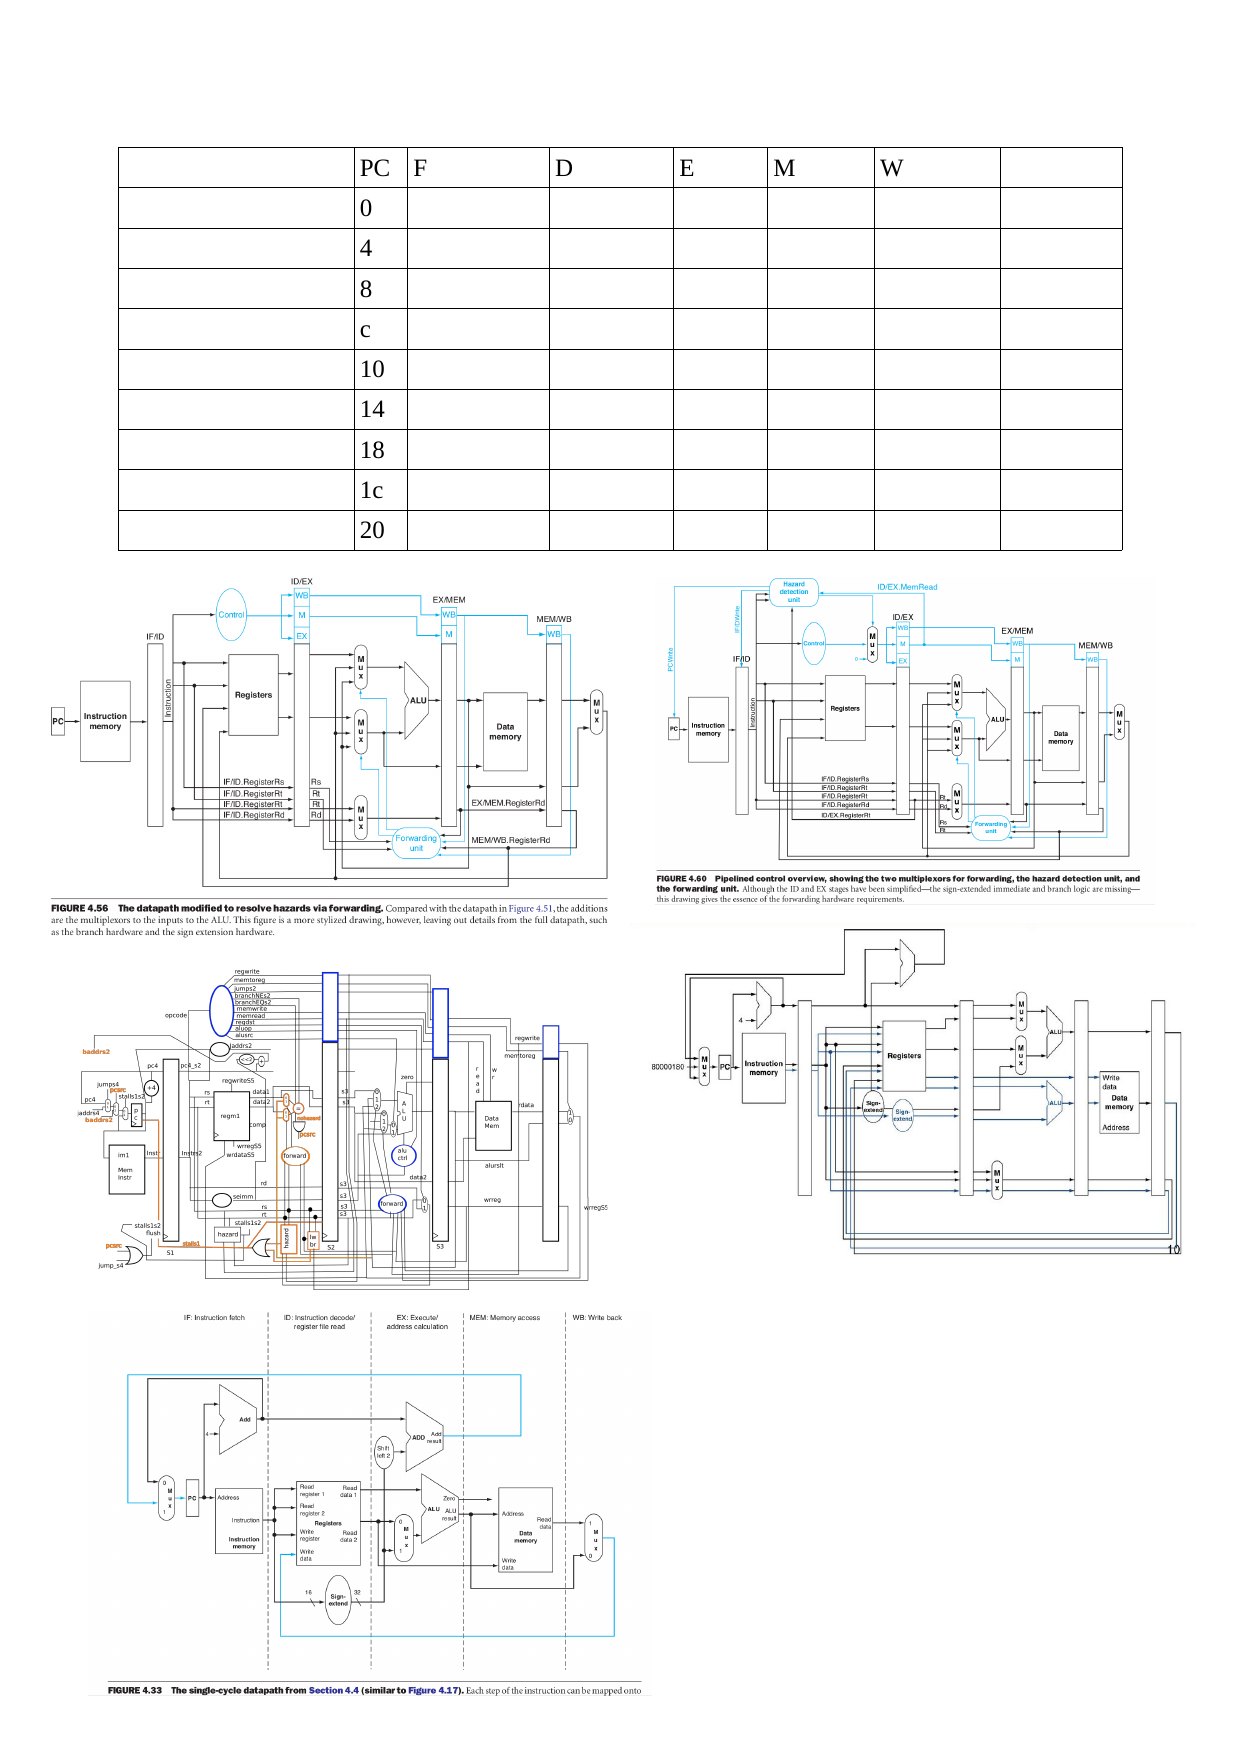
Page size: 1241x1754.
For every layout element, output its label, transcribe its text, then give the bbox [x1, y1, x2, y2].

table_cell [408, 229, 549, 268]
table_cell [674, 350, 767, 389]
table_cell [408, 350, 549, 389]
table_cell [550, 430, 673, 469]
table_cell [119, 350, 354, 389]
table_cell [550, 350, 673, 389]
picture [654, 577, 1155, 905]
table_cell [408, 188, 549, 227]
table_cell [408, 309, 549, 348]
table_cell [674, 269, 767, 308]
table_cell [550, 309, 673, 348]
table_cell c [355, 309, 407, 348]
table_header [119, 148, 354, 187]
table_cell [119, 470, 354, 510]
table_header M [768, 148, 874, 187]
table_cell [119, 188, 354, 227]
table_cell [768, 269, 874, 308]
table_cell [875, 309, 1000, 348]
table_cell [875, 350, 1000, 389]
table_header E [674, 148, 767, 187]
table_cell [875, 430, 1000, 469]
table_cell 8 [355, 269, 407, 308]
table_cell [408, 470, 549, 510]
table_header F [408, 148, 549, 187]
table_cell [674, 511, 767, 550]
table_cell [768, 188, 874, 227]
table_cell [875, 470, 1000, 510]
table_cell 4 [355, 229, 407, 268]
table_cell 0 [355, 188, 407, 227]
table_cell [1001, 430, 1122, 469]
table_cell [768, 511, 874, 550]
table_cell [550, 511, 673, 550]
table_cell [875, 229, 1000, 268]
table_cell [768, 470, 874, 510]
table_cell [1001, 350, 1122, 389]
table_cell [768, 430, 874, 469]
table_cell [1001, 269, 1122, 308]
table_cell 1c [355, 470, 407, 510]
table_cell [550, 188, 673, 227]
table_cell [1001, 470, 1122, 510]
table_cell [1001, 188, 1122, 227]
picture [629, 923, 1196, 1262]
table_cell [1001, 511, 1122, 550]
table_cell [768, 309, 874, 348]
table_cell [768, 229, 874, 268]
table_cell [119, 390, 354, 429]
table_cell [550, 470, 673, 510]
table_cell [1001, 229, 1122, 268]
table_cell 10 [355, 350, 407, 389]
table_cell [408, 430, 549, 469]
table_cell [875, 188, 1000, 227]
table_cell [875, 390, 1000, 429]
table_header PC [355, 148, 407, 187]
table_cell [768, 350, 874, 389]
table_cell [550, 269, 673, 308]
table_cell [1001, 309, 1122, 348]
table_cell 18 [355, 430, 407, 469]
table_cell [875, 511, 1000, 550]
table_cell [408, 269, 549, 308]
table_cell [119, 309, 354, 348]
table_cell [674, 430, 767, 469]
table_cell [674, 390, 767, 429]
table_cell [550, 229, 673, 268]
table_header W [875, 148, 1000, 187]
picture [87, 1310, 652, 1696]
table_cell [768, 390, 874, 429]
table_cell [674, 470, 767, 510]
picture [38, 568, 625, 1290]
table_header D [550, 148, 673, 187]
table_cell [408, 390, 549, 429]
table_cell [1001, 390, 1122, 429]
table_cell [674, 188, 767, 227]
table_header [1001, 148, 1122, 187]
table_cell [550, 390, 673, 429]
table_cell [119, 229, 354, 268]
table_cell [875, 269, 1000, 308]
table_cell [674, 309, 767, 348]
table_cell 14 [355, 390, 407, 429]
table_cell [408, 511, 549, 550]
table_cell 20 [355, 511, 407, 550]
table_cell [119, 269, 354, 308]
table_cell [119, 511, 354, 550]
table_cell [119, 430, 354, 469]
table_cell [674, 229, 767, 268]
